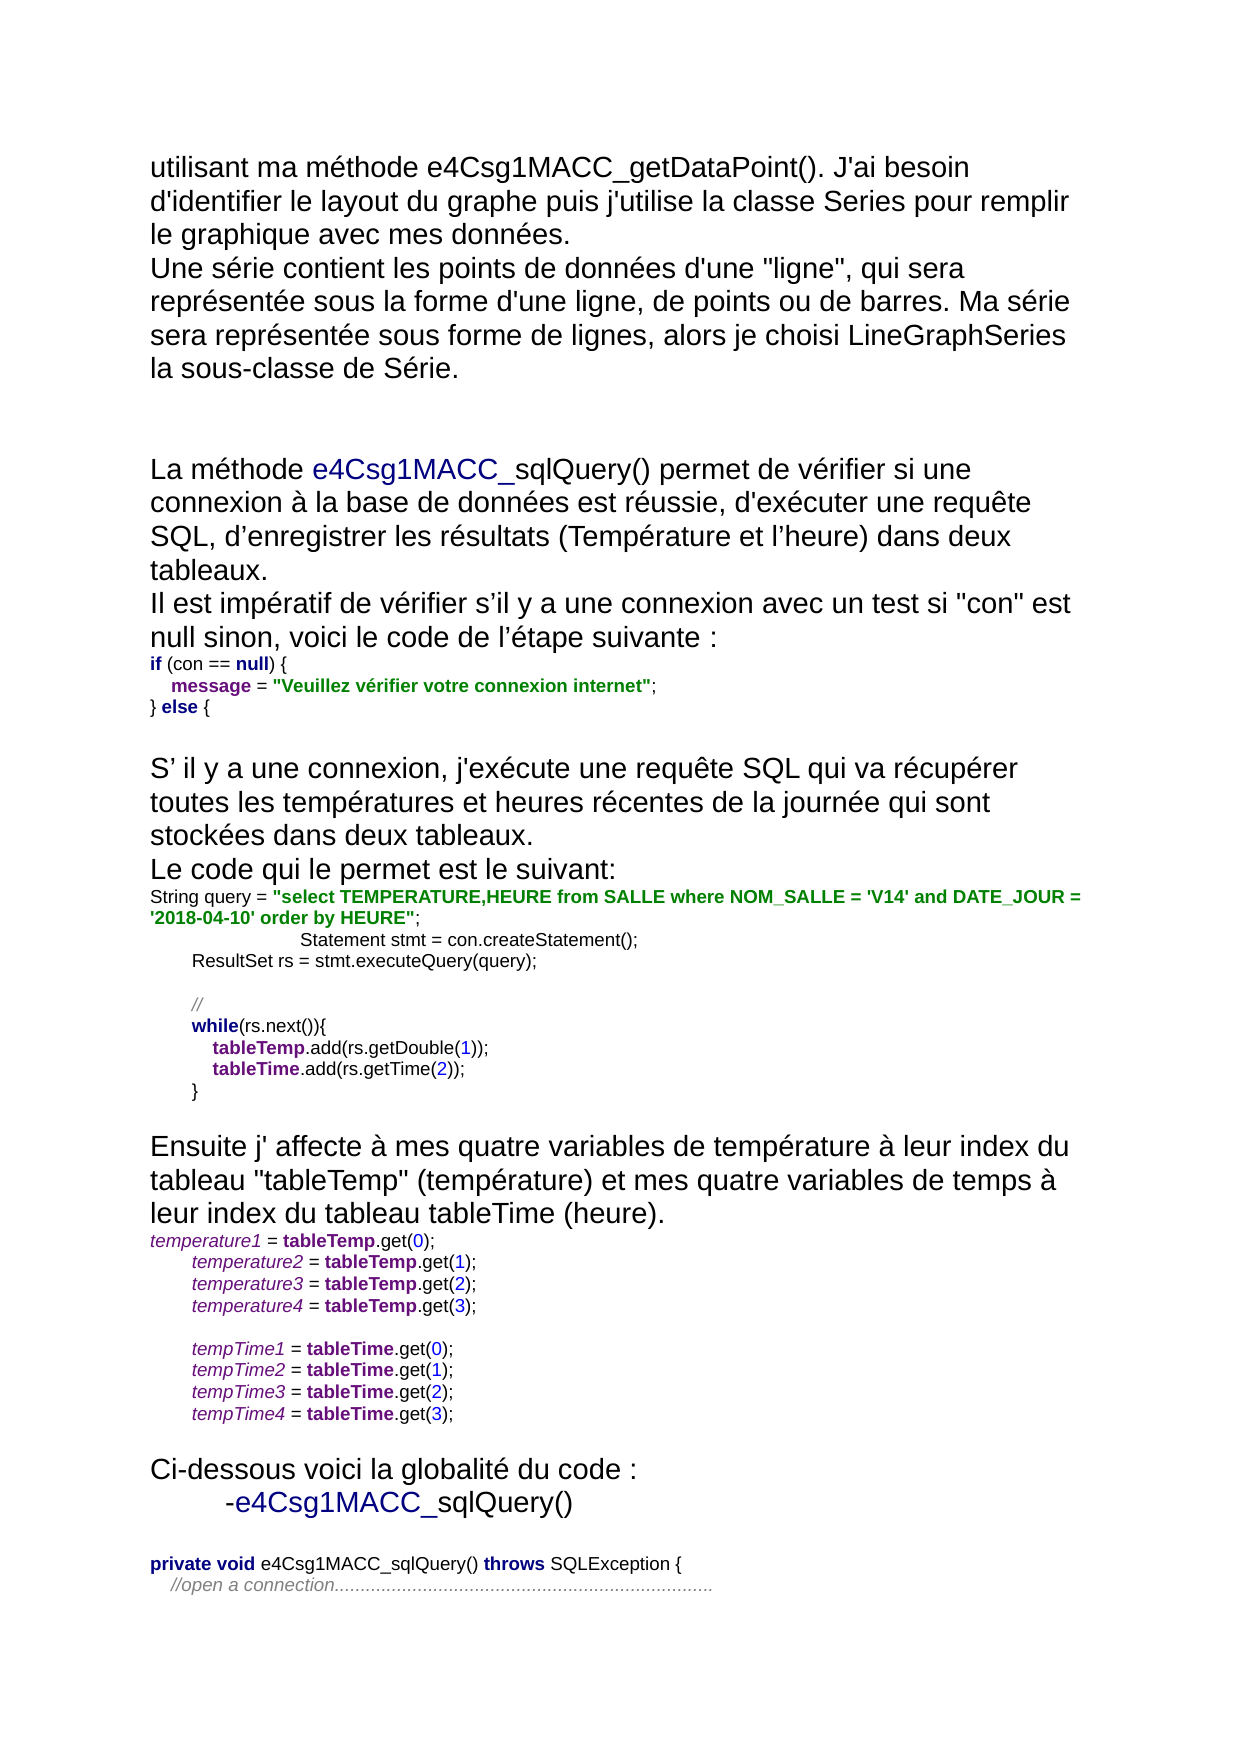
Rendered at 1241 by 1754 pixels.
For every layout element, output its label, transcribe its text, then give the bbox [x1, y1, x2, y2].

text S’ il y a une connexion, j'exécute une requête SQL qui va récupérer toutes les températures et heures récentes de la journée qui sont stockées dans deux tableaux. [150, 751, 1090, 852]
text if (con == null) { message = "Veuillez vérifier votre connexion internet"; } else { [150, 653, 1090, 718]
text String query = "select TEMPERATURE,HEURE from SALLE where NOM_SALLE = 'V14' and DATE_JOUR = '2018-04-10' order by HEURE"; Statement stmt = con.createStatement(); ResultSet rs = stmt.executeQuery(query); // while(rs.next()){ tableTemp.add(rs.getDouble(1)); tableTime.add(rs.getTime(2)); } [150, 886, 1090, 1129]
text private void e4Csg1MACC_sqlQuery() throws SQLException { //open a connection......................................................................... [150, 1519, 1090, 1596]
text Une série contient les points de données d'une "ligne", qui sera représentée sous la forme d'une ligne, de points ou de barres. Ma série sera représentée sous forme de lignes, alors je choisi LineGraphSeries la sous-classe de Série. [150, 251, 1090, 385]
text Le code qui le permet est le suivant: [150, 852, 1090, 886]
text Ensuite j' affecte à mes quatre variables de température à leur index du tableau "tableTemp" (température) et mes quatre variables de temps à leur index du tableau tableTime (heure). [150, 1129, 1090, 1230]
text utilisant ma méthode e4Csg1MACC_getDataPoint(). J'ai besoin d'identifier le layout du graphe puis j'utilise la classe Series pour remplir le graphique avec mes données. [150, 150, 1090, 251]
text Il est impératif de vérifier s’il y a une connexion avec un test si "con" est null sinon, voici le code de l’étape suivante : [150, 586, 1090, 653]
text -e4Csg1MACC_sqlQuery() [150, 1485, 1090, 1519]
text temperature1 = tableTemp.get(0); temperature2 = tableTemp.get(1); temperature3 = tableTemp.get(2); temperature4 = tableTemp.get(3); tempTime1 = tableTime.get(0); tempTime2 = tableTime.get(1); tempTime3 = tableTime.get(2); tempTime4 = tableTime.get(3); [150, 1230, 1090, 1452]
text Ci-dessous voici la globalité du code : [150, 1452, 1090, 1485]
text La méthode e4Csg1MACC_sqlQuery() permet de vérifier si une connexion à la base de données est réussie, d'exécuter une requête SQL, d’enregistrer les résultats (Température et l’heure) dans deux tableaux. [150, 452, 1090, 586]
